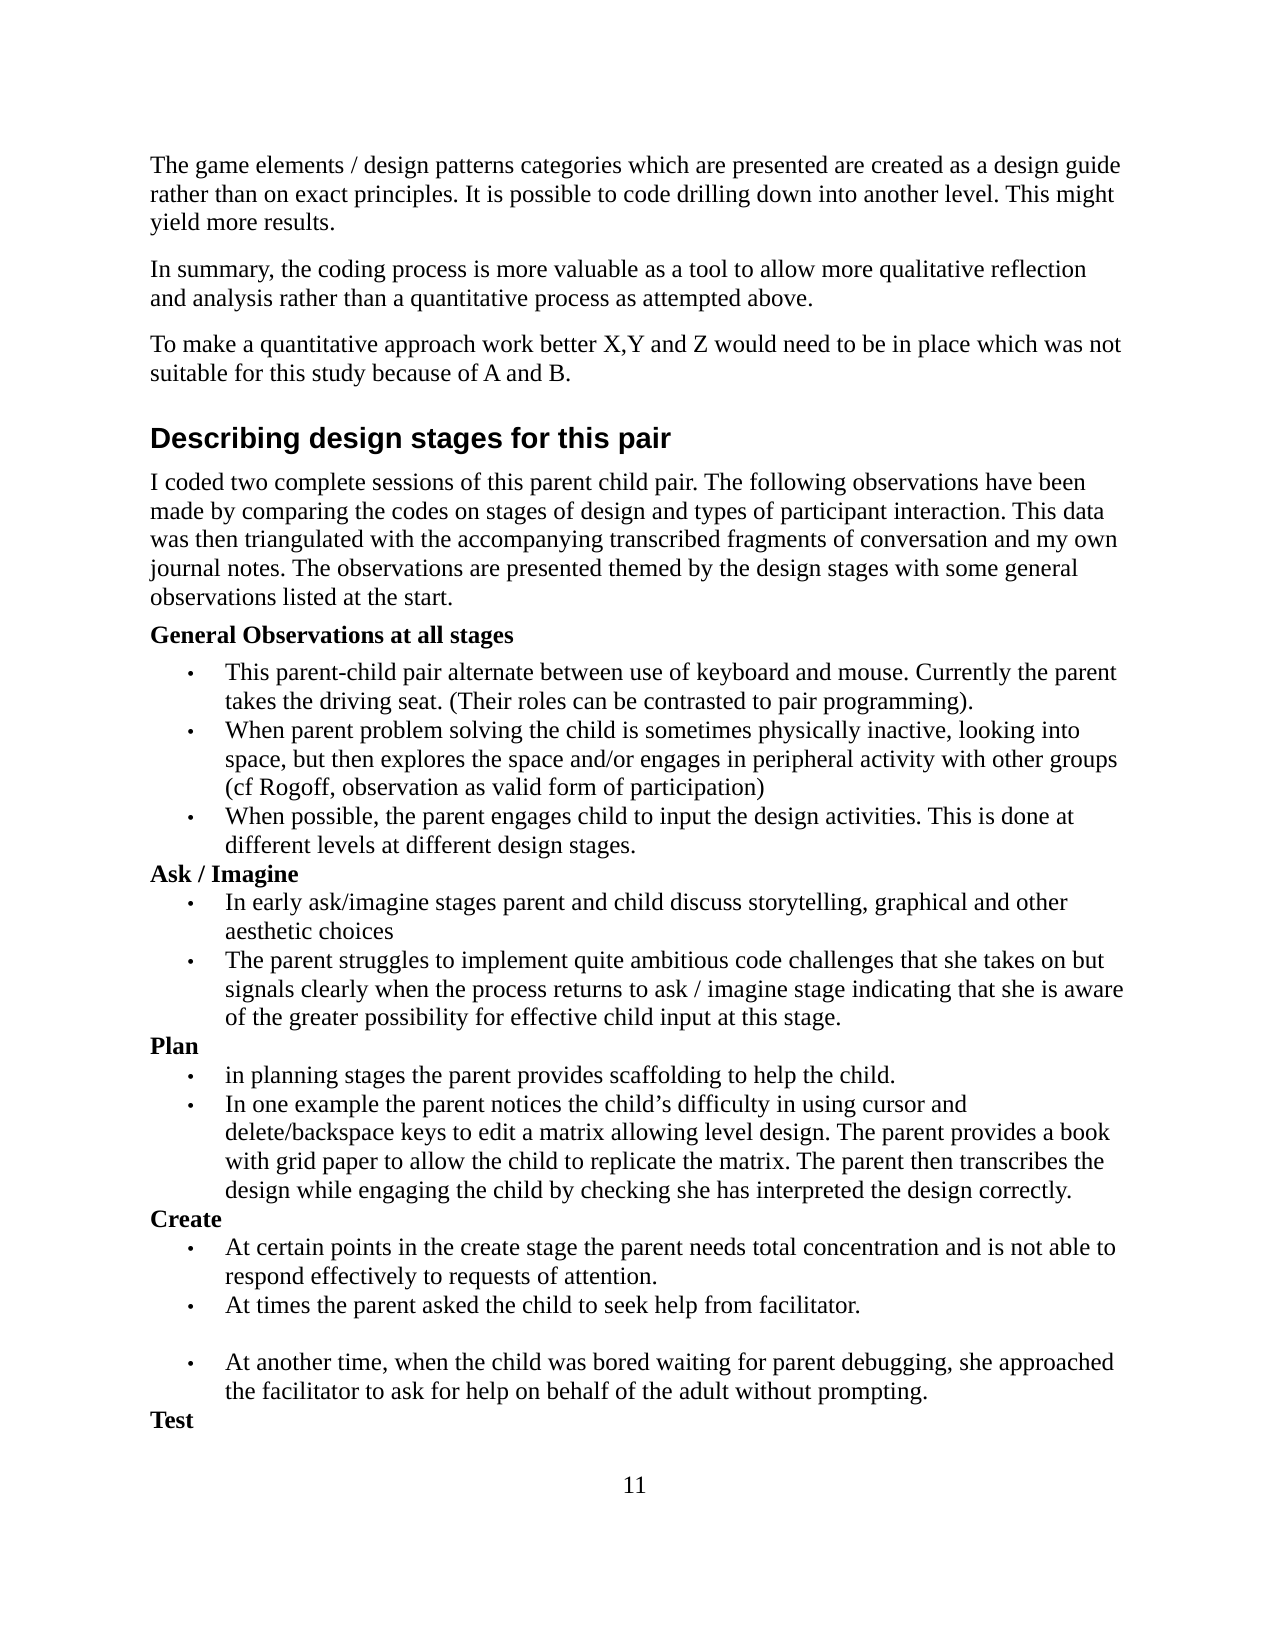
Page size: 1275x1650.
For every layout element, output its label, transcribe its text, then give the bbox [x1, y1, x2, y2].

text General Observations at all stages [150, 620, 1125, 648]
list In early ask/imagine stages parent and child discuss storytelling, graphical and other aesthetic choices [187, 887, 1125, 945]
list At another time, when the child was bored waiting for parent debugging, she approached the facilitator to ask for help on behalf of the adult without prompting. [187, 1347, 1125, 1405]
text I coded two complete sessions of this parent child pair. The following observations have been made by comparing the codes on stages of design and types of participant interaction. This data was then triangulated with the accompanying transcribed fragments of conversation and my own journal notes. The observations are presented themed by the design stages with some general observations listed at the start. [150, 467, 1125, 611]
subtitle Describing design stages for this pair [150, 421, 1125, 454]
text The game elements / design patterns categories which are presented are created as a design guide rather than on exact principles. It is possible to code drilling down into another level. This might yield more results. [150, 150, 1125, 236]
list When possible, the parent engages child to input the design activities. This is done at different levels at different design stages. [187, 801, 1125, 859]
list In one example the parent notices the child’s difficulty in using cursor and delete/backspace keys to edit a matrix allowing level design. The parent provides a book with grid paper to allow the child to replicate the matrix. The parent then transcribes the design while engaging the child by checking she has interpreted the design correctly. [187, 1089, 1125, 1204]
list This parent-child pair alternate between use of keyboard and mouse. Currently the parent takes the driving seat. (Their roles can be contrasted to pair programming). [187, 657, 1125, 715]
text Ask / Imagine [150, 859, 1125, 887]
text Test [150, 1405, 1125, 1434]
list The parent struggles to implement quite ambitious code challenges that she takes on but signals clearly when the process returns to ask / imagine stage indicating that she is aware of the greater possibility for effective child input at this stage. [187, 945, 1125, 1031]
text Create [150, 1204, 1125, 1232]
text In summary, the coding process is more valuable as a tool to allow more qualitative reflection and analysis rather than a quantitative process as attempted above. [150, 254, 1125, 312]
text Plan [150, 1031, 1125, 1060]
list When parent problem solving the child is sometimes physically inactive, looking into space, but then explores the space and/or engages in peripheral activity with other groups (cf Rogoff, observation as valid form of participation) [187, 715, 1125, 801]
text To make a quantitative approach work better X,Y and Z would need to be in place which was not suitable for this study because of A and B. [150, 329, 1125, 387]
list At times the parent asked the child to seek help from facilitator. [187, 1290, 1125, 1347]
list At certain points in the create stage the parent needs total concentration and is not able to respond effectively to requests of attention. [187, 1232, 1125, 1290]
list in planning stages the parent provides scaffolding to help the child. [187, 1060, 1125, 1089]
